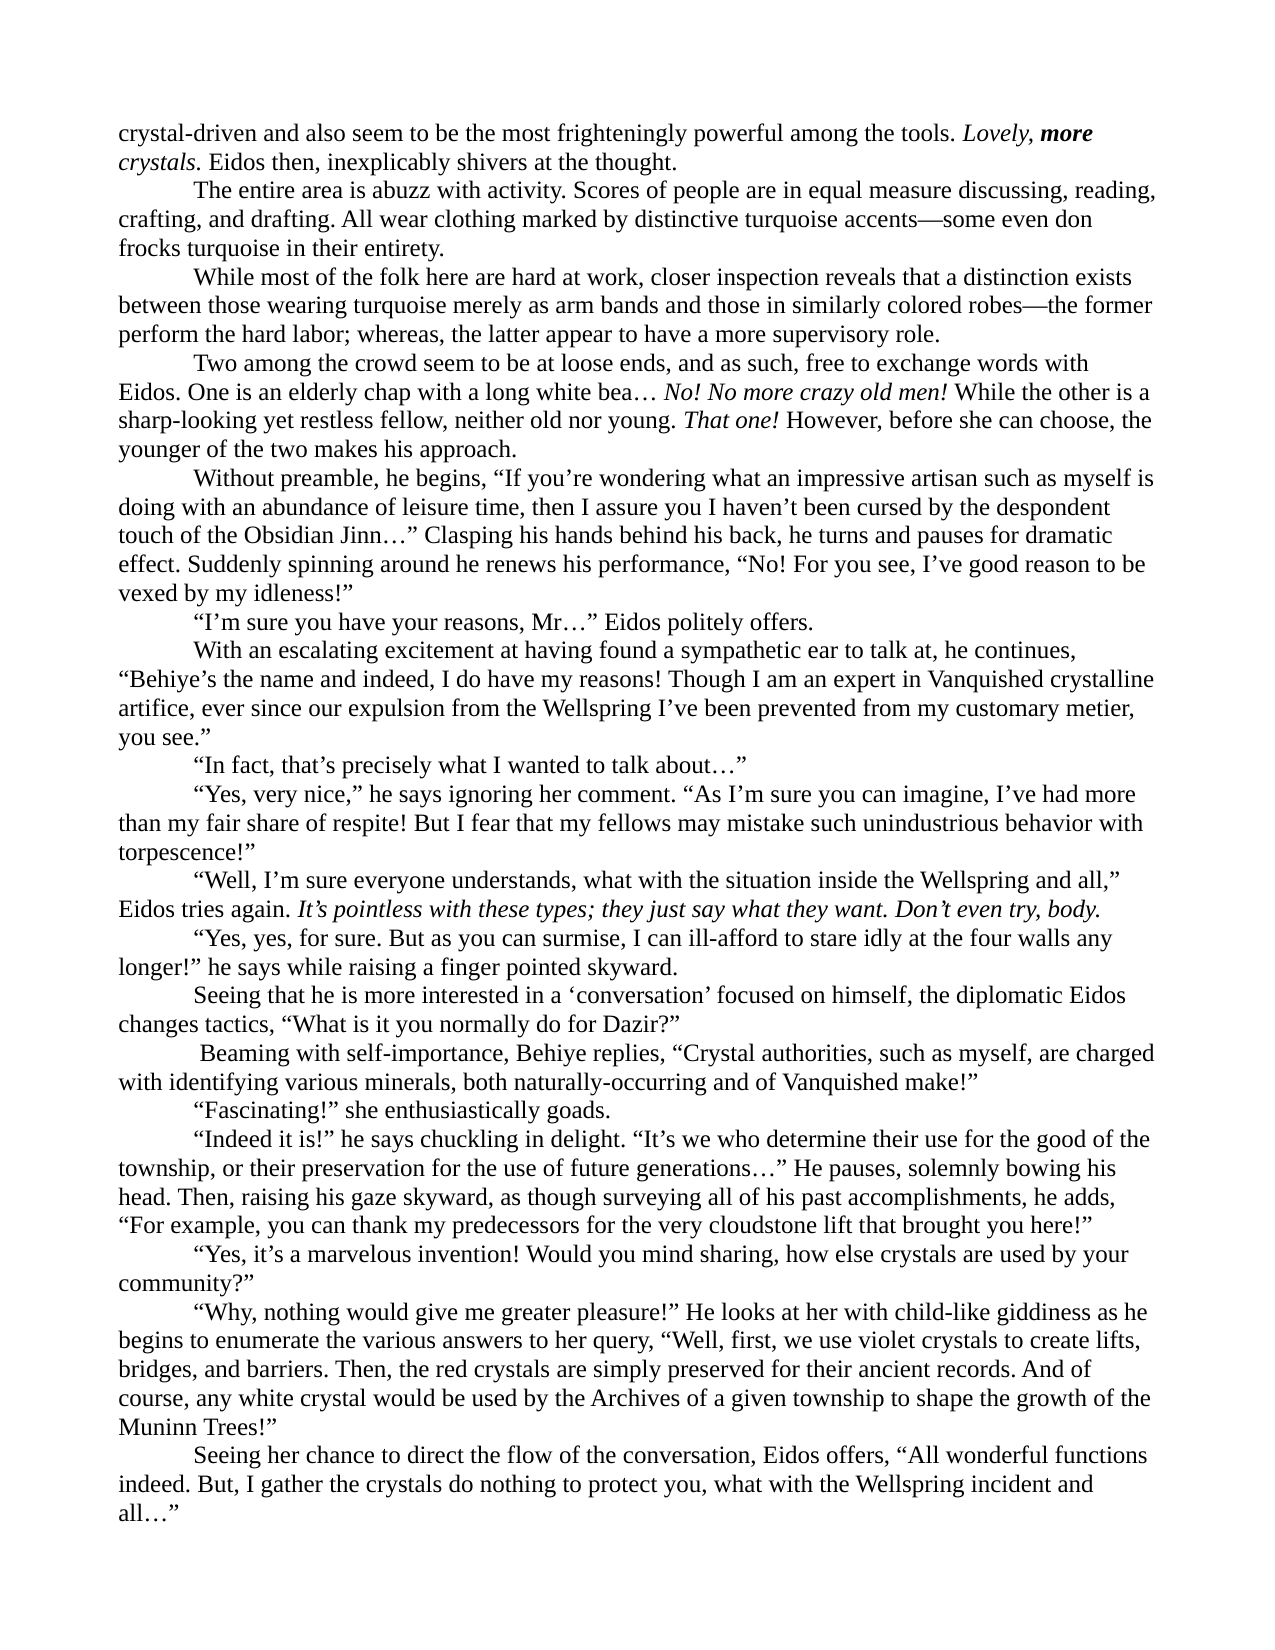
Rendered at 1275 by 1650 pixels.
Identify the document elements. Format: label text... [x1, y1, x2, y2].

text The entire area is abuzz with activity. Scores of people are in equal measure discussing, reading, crafting, and drafting. All wear clothing marked by distinctive turquoise accents—some even don frocks turquoise in their entirety. [118, 176, 1157, 262]
text “Yes, it’s a marvelous invention! Would you mind sharing, how else crystals are used by your community?” [118, 1239, 1157, 1297]
text Seeing that he is more interested in a ‘conversation’ focused on himself, the diplomatic Eidos changes tactics, “What is it you normally do for Dazir?” [118, 981, 1157, 1038]
text Seeing her chance to direct the flow of the conversation, Eidos offers, “All wonderful functions indeed. But, I gather the crystals do nothing to protect you, what with the Wellspring incident and all…” [118, 1441, 1157, 1527]
text With an escalating excitement at having found a sympathetic ear to talk at, he continues, “Behiye’s the name and indeed, I do have my reasons! Though I am an expert in Vanquished crystalline artifice, ever since our expulsion from the Wellspring I’ve been prevented from my customary metier, you see.” [118, 636, 1157, 751]
text “Well, I’m sure everyone understands, what with the situation inside the Wellspring and all,” Eidos tries again. It’s pointless with these types; they just say what they want. Don’t even try, body. [118, 866, 1157, 923]
text “Fascinating!” she enthusiastically goads. [118, 1096, 1157, 1124]
text “Yes, very nice,” he says ignoring her comment. “As I’m sure you can imagine, I’ve had more than my fair share of respite! But I fear that my fellows may mistake such unindustrious behavior with torpescence!” [118, 779, 1157, 866]
text “Why, nothing would give me greater pleasure!” He looks at her with child-like giddiness as he begins to enumerate the various answers to her query, “Well, first, we use violet crystals to create lifts, bridges, and barriers. Then, the red crystals are simply preserved for their ancient records. And of course, any white crystal would be used by the Archives of a given township to shape the growth of the Muninn Trees!” [118, 1297, 1157, 1441]
text Two among the crowd seem to be at loose ends, and as such, free to exchange words with Eidos. One is an elderly chap with a long white bea… No! No more crazy old men! While the other is a sharp-looking yet restless fellow, neither old nor young. That one! However, before she can choose, the younger of the two makes his approach. [118, 348, 1157, 463]
text “I’m sure you have your reasons, Mr…” Eidos politely offers. [118, 607, 1157, 636]
text “Indeed it is!” he says chuckling in delight. “It’s we who determine their use for the good of the township, or their preservation for the use of future generations…” He pauses, solemnly bowing his head. Then, raising his gaze skyward, as though surveying all of his past accomplishments, he adds, “For example, you can thank my predecessors for the very cloudstone lift that brought you here!” [118, 1124, 1157, 1239]
text crystal-driven and also seem to be the most frighteningly powerful among the tools. Lovely, more crystals. Eidos then, inexplicably shivers at the thought. [118, 118, 1157, 176]
text “Yes, yes, for sure. But as you can surmise, I can ill-afford to stare idly at the four walls any longer!” he says while raising a finger pointed skyward. [118, 923, 1157, 981]
text “In fact, that’s precisely what I wanted to talk about…” [118, 751, 1157, 779]
text While most of the folk here are hard at work, closer inspection reveals that a distinction exists between those wearing turquoise merely as arm bands and those in similarly colored robes—the former perform the hard labor; whereas, the latter appear to have a more supervisory role. [118, 262, 1157, 348]
text Beaming with self-importance, Behiye replies, “Crystal authorities, such as myself, are charged with identifying various minerals, both naturally-occurring and of Vanquished make!” [118, 1038, 1157, 1096]
text Without preamble, he begins, “If you’re wondering what an impressive artisan such as myself is doing with an abundance of leisure time, then I assure you I haven’t been cursed by the despondent touch of the Obsidian Jinn…” Clasping his hands behind his back, he turns and pauses for dramatic effect. Suddenly spinning around he renews his performance, “No! For you see, I’ve good reason to be vexed by my idleness!” [118, 463, 1157, 607]
